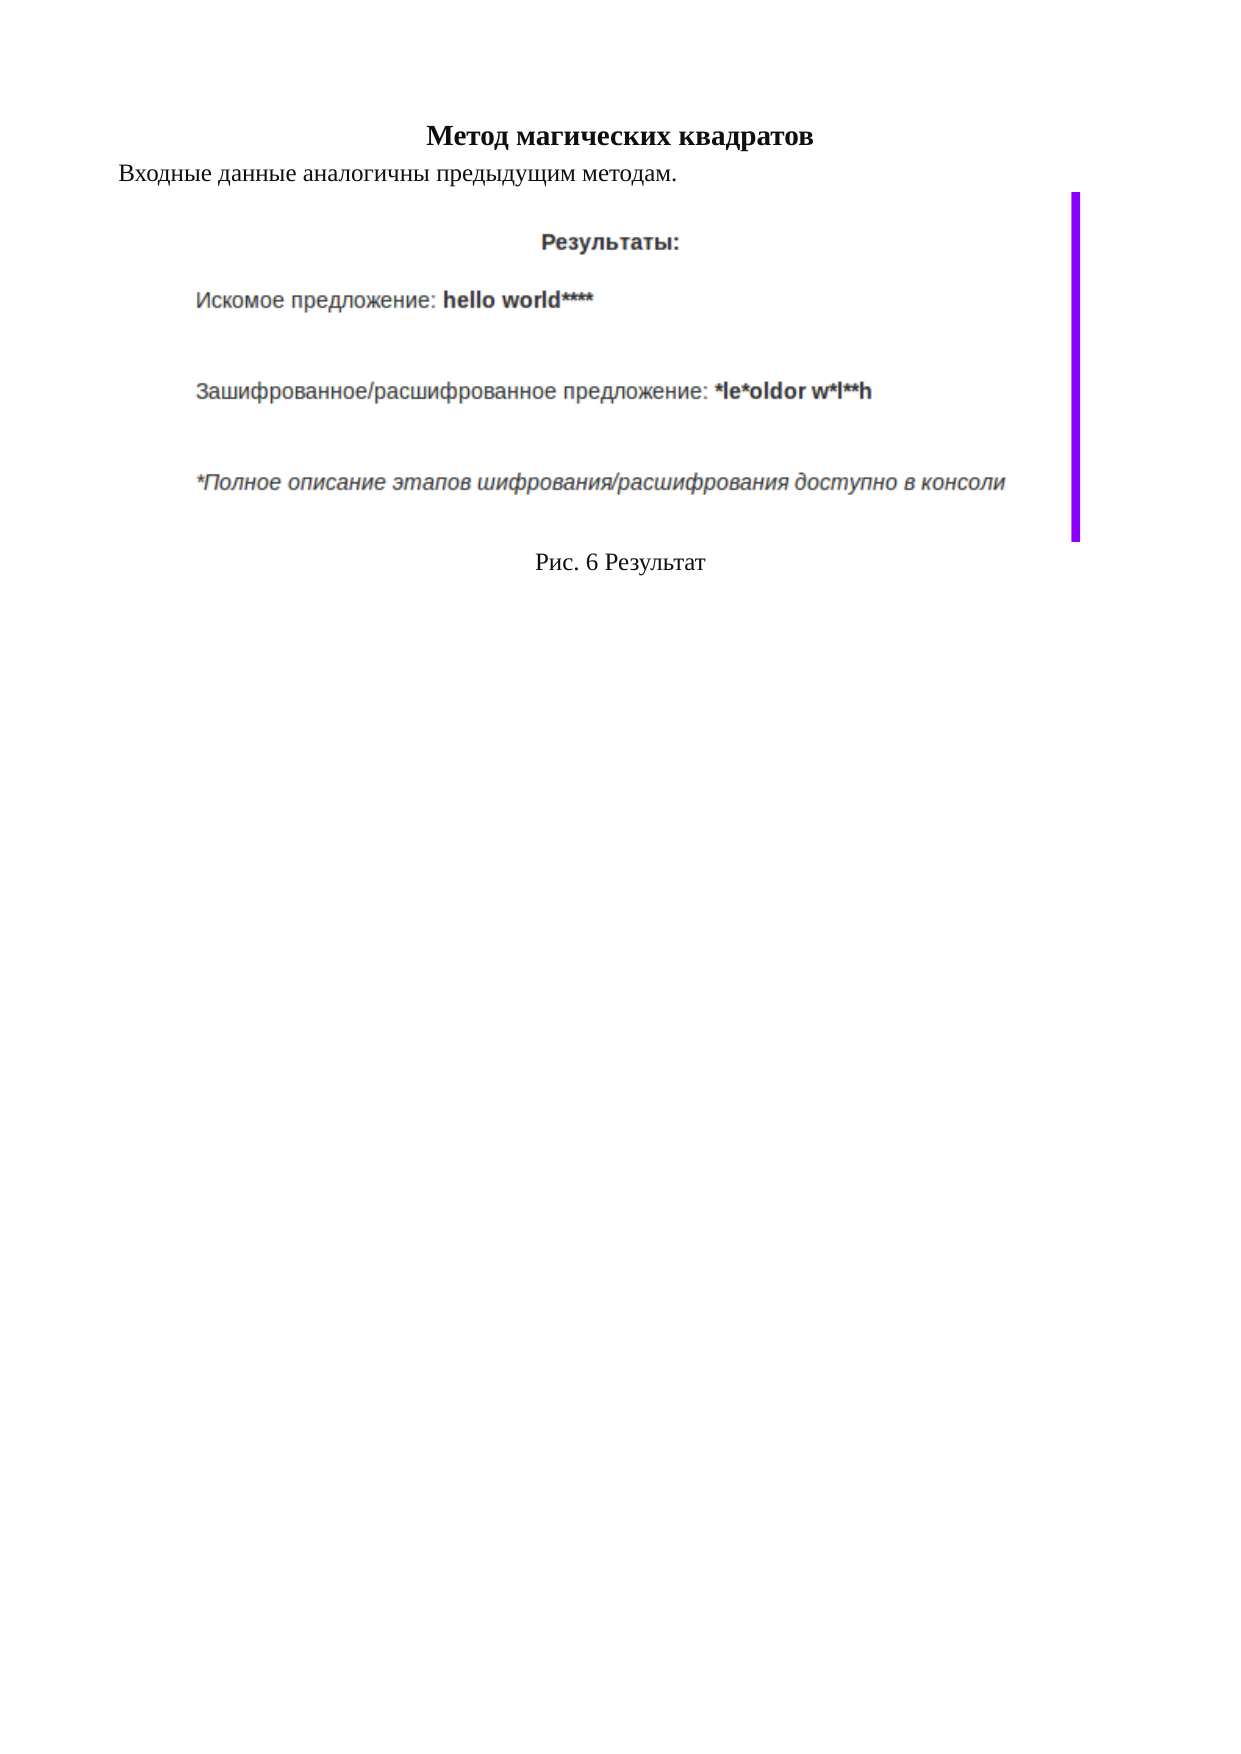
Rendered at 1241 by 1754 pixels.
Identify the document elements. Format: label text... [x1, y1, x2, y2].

picture [160, 192, 1081, 542]
text Рис. 6 Результат [118, 193, 1122, 576]
text Входные данные аналогичны предыдущим методам. [118, 158, 1122, 187]
text Метод магических квадратов [118, 118, 1122, 152]
